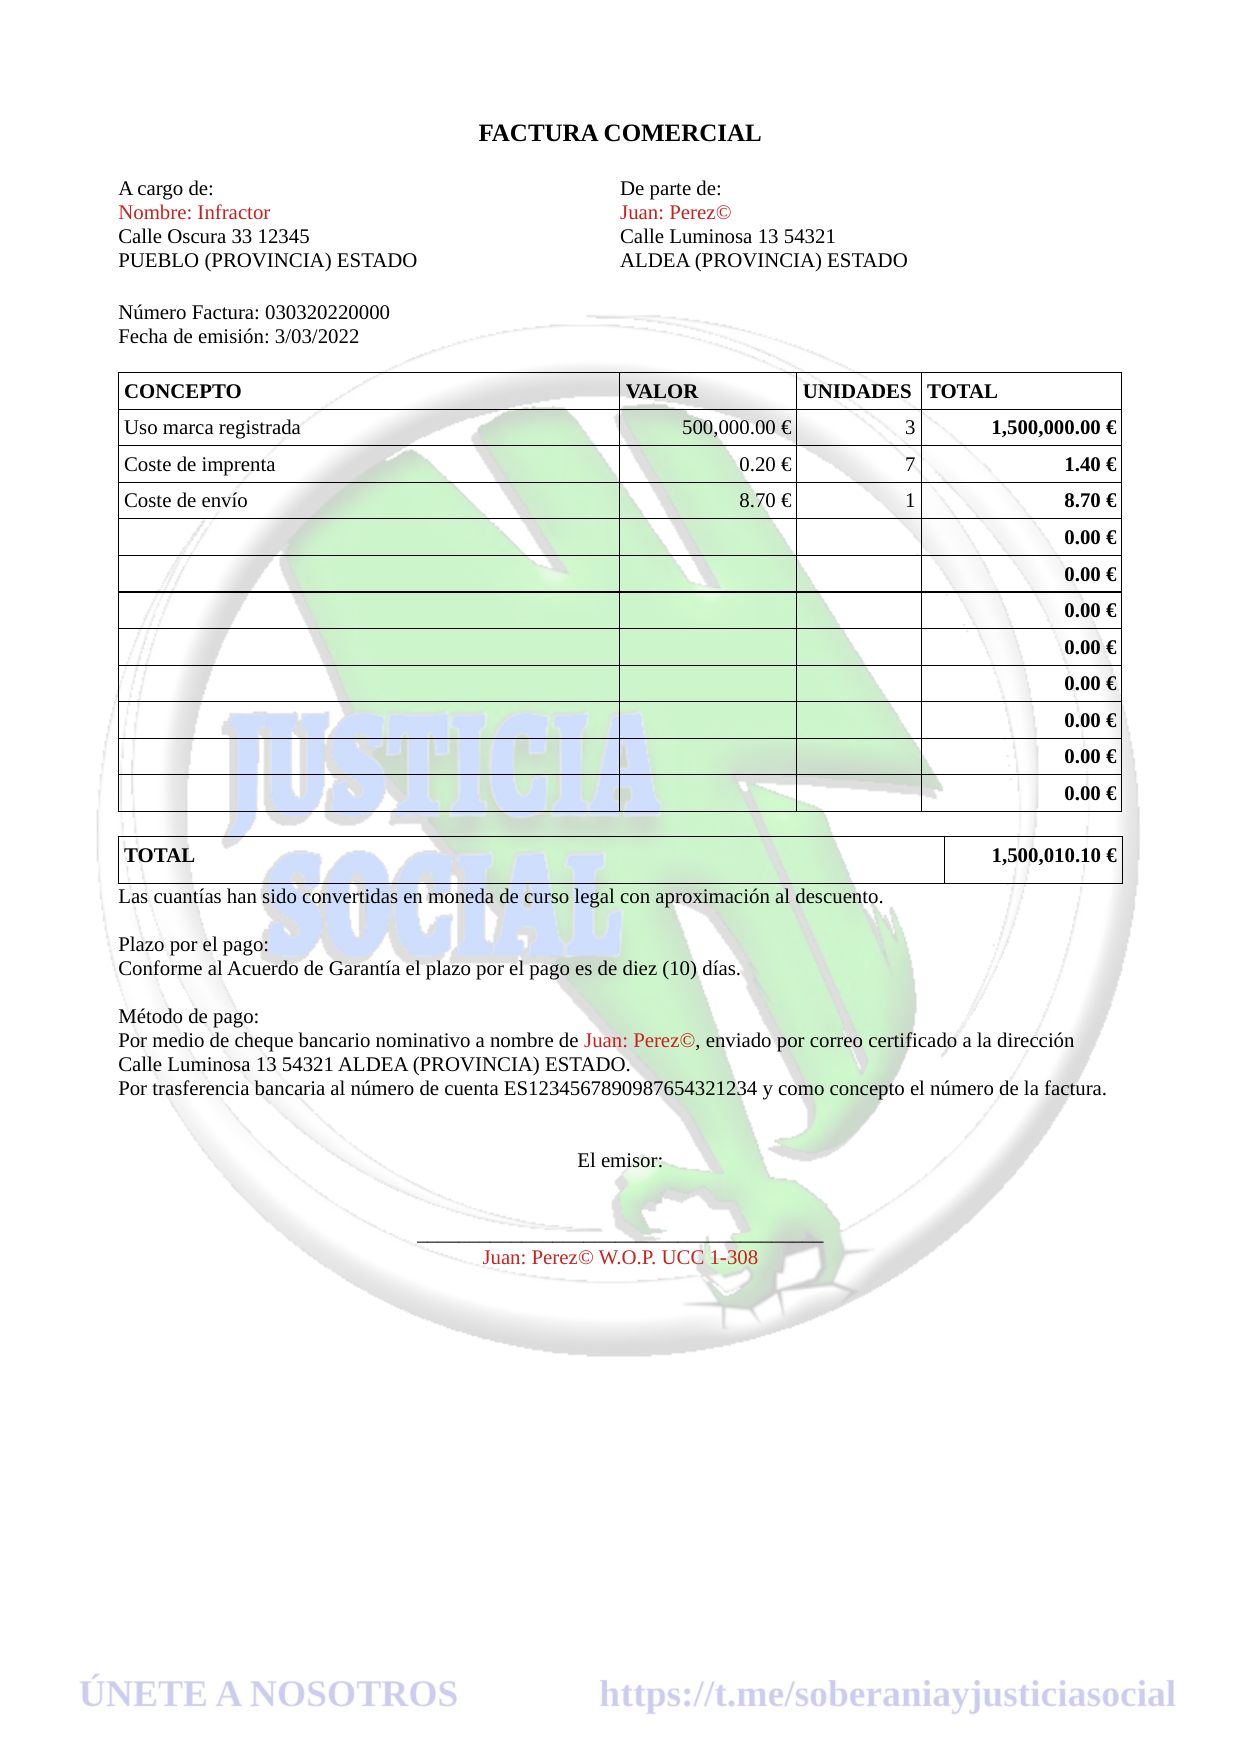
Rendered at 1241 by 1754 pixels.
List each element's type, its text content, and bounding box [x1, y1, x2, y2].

text Por trasferencia bancaria al número de cuenta ES1234567890987654321234 y como concepto el número de la factura. [118, 1076, 1122, 1100]
table_header CONCEPTO [119, 373, 619, 408]
table_cell [119, 775, 619, 811]
table_cell [119, 593, 619, 628]
table_cell Uso marca registrada [119, 410, 619, 445]
table_cell [119, 739, 619, 774]
table_cell [797, 519, 921, 555]
table_header A cargo de: Nombre: Infractor Calle Oscura 33 12345 PUEBLO (PROVINCIA) ESTADO [118, 176, 620, 300]
table_cell [620, 593, 796, 628]
text Número Factura: 030320220000 [118, 300, 532, 324]
table_cell 0,00 € [922, 739, 1121, 774]
table_cell [797, 556, 921, 591]
text Conforme al Acuerdo de Garantía el plazo por el pago es de diez (10) días. [118, 956, 1122, 980]
table_cell 1,40 € [922, 446, 1121, 482]
table_cell [119, 629, 619, 664]
table_cell [797, 702, 921, 738]
table_cell 1 [797, 483, 921, 518]
table_cell 0,00 € [922, 702, 1121, 738]
text Fecha de emisión: 3/03/2022 [118, 324, 532, 348]
table_cell [620, 519, 796, 555]
table_cell 0,20 € [620, 446, 796, 482]
table_cell 0,00 € [922, 629, 1121, 664]
text Método de pago: [118, 1004, 1122, 1028]
table_cell 8,70 € [922, 483, 1121, 518]
table_cell 0,00 € [922, 775, 1121, 811]
table_cell 0,00 € [922, 593, 1121, 628]
table_cell 0,00 € [922, 556, 1121, 591]
table_header TOTAL [119, 837, 944, 883]
table_cell 0,00 € [922, 519, 1121, 555]
table_cell [620, 702, 796, 738]
table_cell [620, 739, 796, 774]
table_cell [797, 629, 921, 664]
table_cell [119, 519, 619, 555]
table_header TOTAL [922, 373, 1121, 408]
text FACTURA COMERCIAL [118, 118, 1122, 147]
table_cell [119, 556, 619, 591]
table_cell [797, 775, 921, 811]
text El emisor: [118, 1148, 1122, 1172]
table_cell [797, 739, 921, 774]
text Juan: Perez© W.O.P. UCC 1-308 [118, 1245, 1122, 1269]
text Las cuantías han sido convertidas en moneda de curso legal con aproximación al descuento. [118, 884, 1122, 908]
table_header VALOR [620, 373, 796, 408]
table_cell [620, 629, 796, 664]
table_header De parte de: Juan: Perez© Calle Luminosa 13 54321 ALDEA (PROVINCIA) ESTADO [620, 176, 1122, 300]
table_cell 1.500.000,00 € [922, 410, 1121, 445]
table_cell [620, 666, 796, 701]
table_header 1.500.010,10 € [945, 837, 1122, 883]
table_cell [620, 775, 796, 811]
table_cell 0,00 € [922, 666, 1121, 701]
text Plazo por el pago: [118, 932, 1122, 956]
table_cell [119, 702, 619, 738]
table_header UNIDADES [797, 373, 921, 408]
table_cell 7 [797, 446, 921, 482]
table_cell [620, 556, 796, 591]
text Por medio de cheque bancario nominativo a nombre de Juan: Perez©, enviado por correo certificado a la dirección Calle Luminosa 13 54321 ALDEA (PROVINCIA) ESTADO. [118, 1028, 1122, 1076]
table_cell 500.000,00 € [620, 410, 796, 445]
table_cell 8,70 € [620, 483, 796, 518]
table_cell 3 [797, 410, 921, 445]
text _______________________________________ [118, 1221, 1122, 1245]
table_cell [797, 593, 921, 628]
table_cell [797, 666, 921, 701]
table_cell Coste de imprenta [119, 446, 619, 482]
table_cell Coste de envío [119, 483, 619, 518]
table_cell [119, 666, 619, 701]
